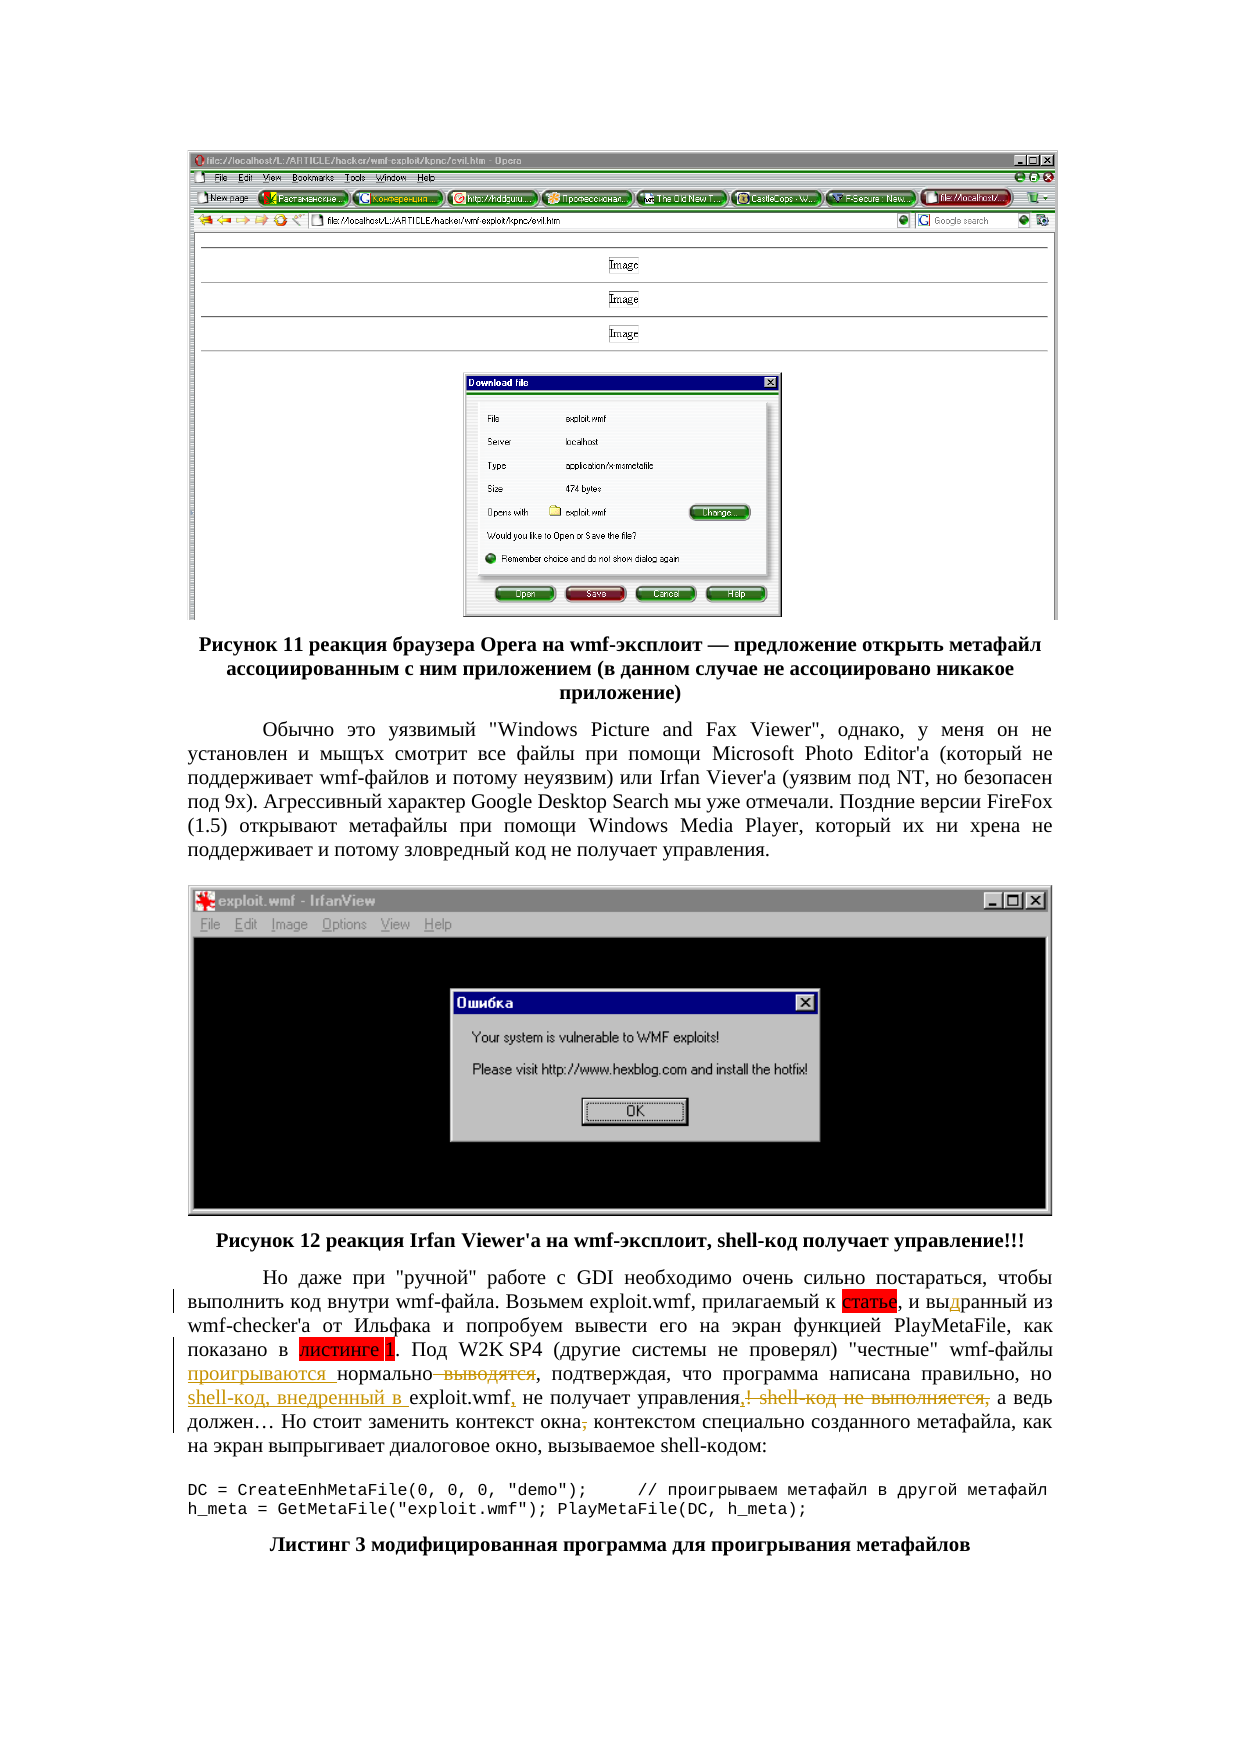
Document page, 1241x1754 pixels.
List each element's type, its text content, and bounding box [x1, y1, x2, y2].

picture [187, 150, 1058, 620]
picture [188, 885, 1053, 1216]
text Рисунок 12 реакция Irfan Viewer'а на wmf-эксплоит, shell-код получает управление!!! [187, 1228, 1053, 1252]
text Но даже при "ручной" работе с GDI необходимо очень сильно постараться, чтобы выполнить код внутри wmf-файла. Возьмем exploit.wmf, прилагаемый к статье, и выдранный из wmf-checker'а от Ильфака и попробуем вывести его на экран функцией PlayMetaFile, как показано в листинге 1. Под W2K SP4 (другие системы не проверял) "честные" wmf-файлы проигрываются нормально, подтверждая, что программа написана правильно, но shell-код, внедренный в exploit.wmf, не получает управления, а ведь должен… Но стоит заменить контекст окна контекстом специально созданного метафайла, как на экран выпрыгивает диалоговое окно, вызываемое shell-кодом: [187, 1265, 1053, 1457]
text DC = CreateEnhMetaFile(0, 0, 0, "demo"); // проигрываем метафайл в другой метафайл [187, 1481, 1053, 1500]
text h_meta = GetMetaFile("exploit.wmf"); PlayMetaFile(DC, h_meta); [187, 1500, 1053, 1519]
text Листинг 3 модифицированная программа для проигрывания метафайлов [187, 1532, 1053, 1556]
text Рисунок 11 реакция браузера Opera на wmf-эксплоит — предложение открыть метафайл ассоциированным с ним приложением (в данном случае не ассоциировано никакое приложение) [187, 632, 1053, 704]
text Обычно это уязвимый "Windows Picture and Fax Viewer", однако, у меня он не установлен и мыщъх смотрит все файлы при помощи Microsoft Photo Editor'а (который не поддерживает wmf-файлов и потому неуязвим) или Irfan Viever'а (уязвим под NT, но безопасен под 9x). Агрессивный характер Google Desktop Search мы уже отмечали. Поздние версии FireFox (1.5) открывают метафайлы при помощи Windows Media Player, который их ни хрена не поддерживает и потому зловредный код не получает управления. [187, 717, 1053, 861]
